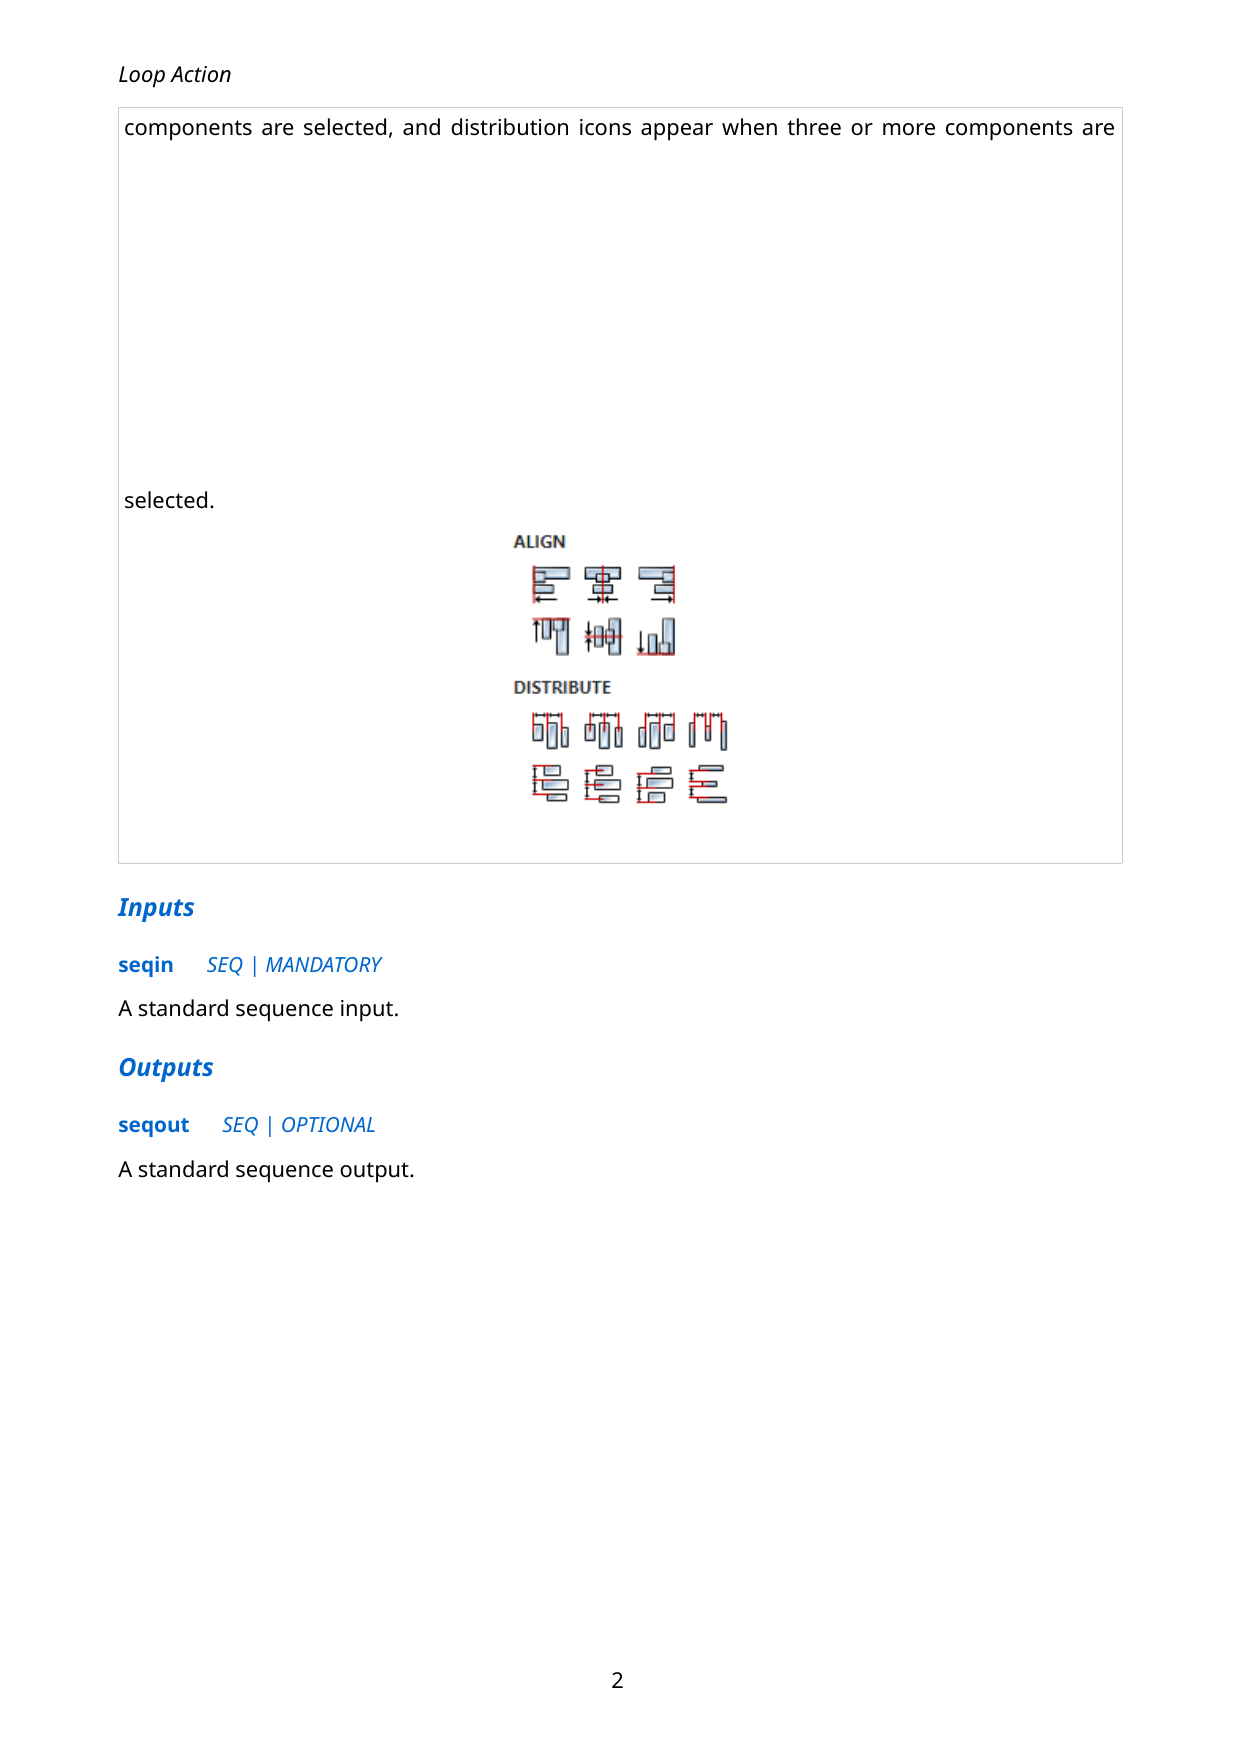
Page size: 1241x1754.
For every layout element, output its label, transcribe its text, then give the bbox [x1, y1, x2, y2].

picture [490, 526, 750, 816]
text A standard sequence input. [118, 993, 1122, 1023]
table_cell components are selected, and distribution icons appear when three or more components are selected. [119, 108, 1122, 863]
subtitle seqout SEQ | OPTIONAL [118, 1110, 1122, 1139]
text A standard sequence output. [118, 1153, 1122, 1183]
subtitle Inputs [118, 889, 1122, 923]
subtitle Outputs [118, 1050, 1122, 1084]
subtitle seqin SEQ | MANDATORY [118, 950, 1122, 978]
